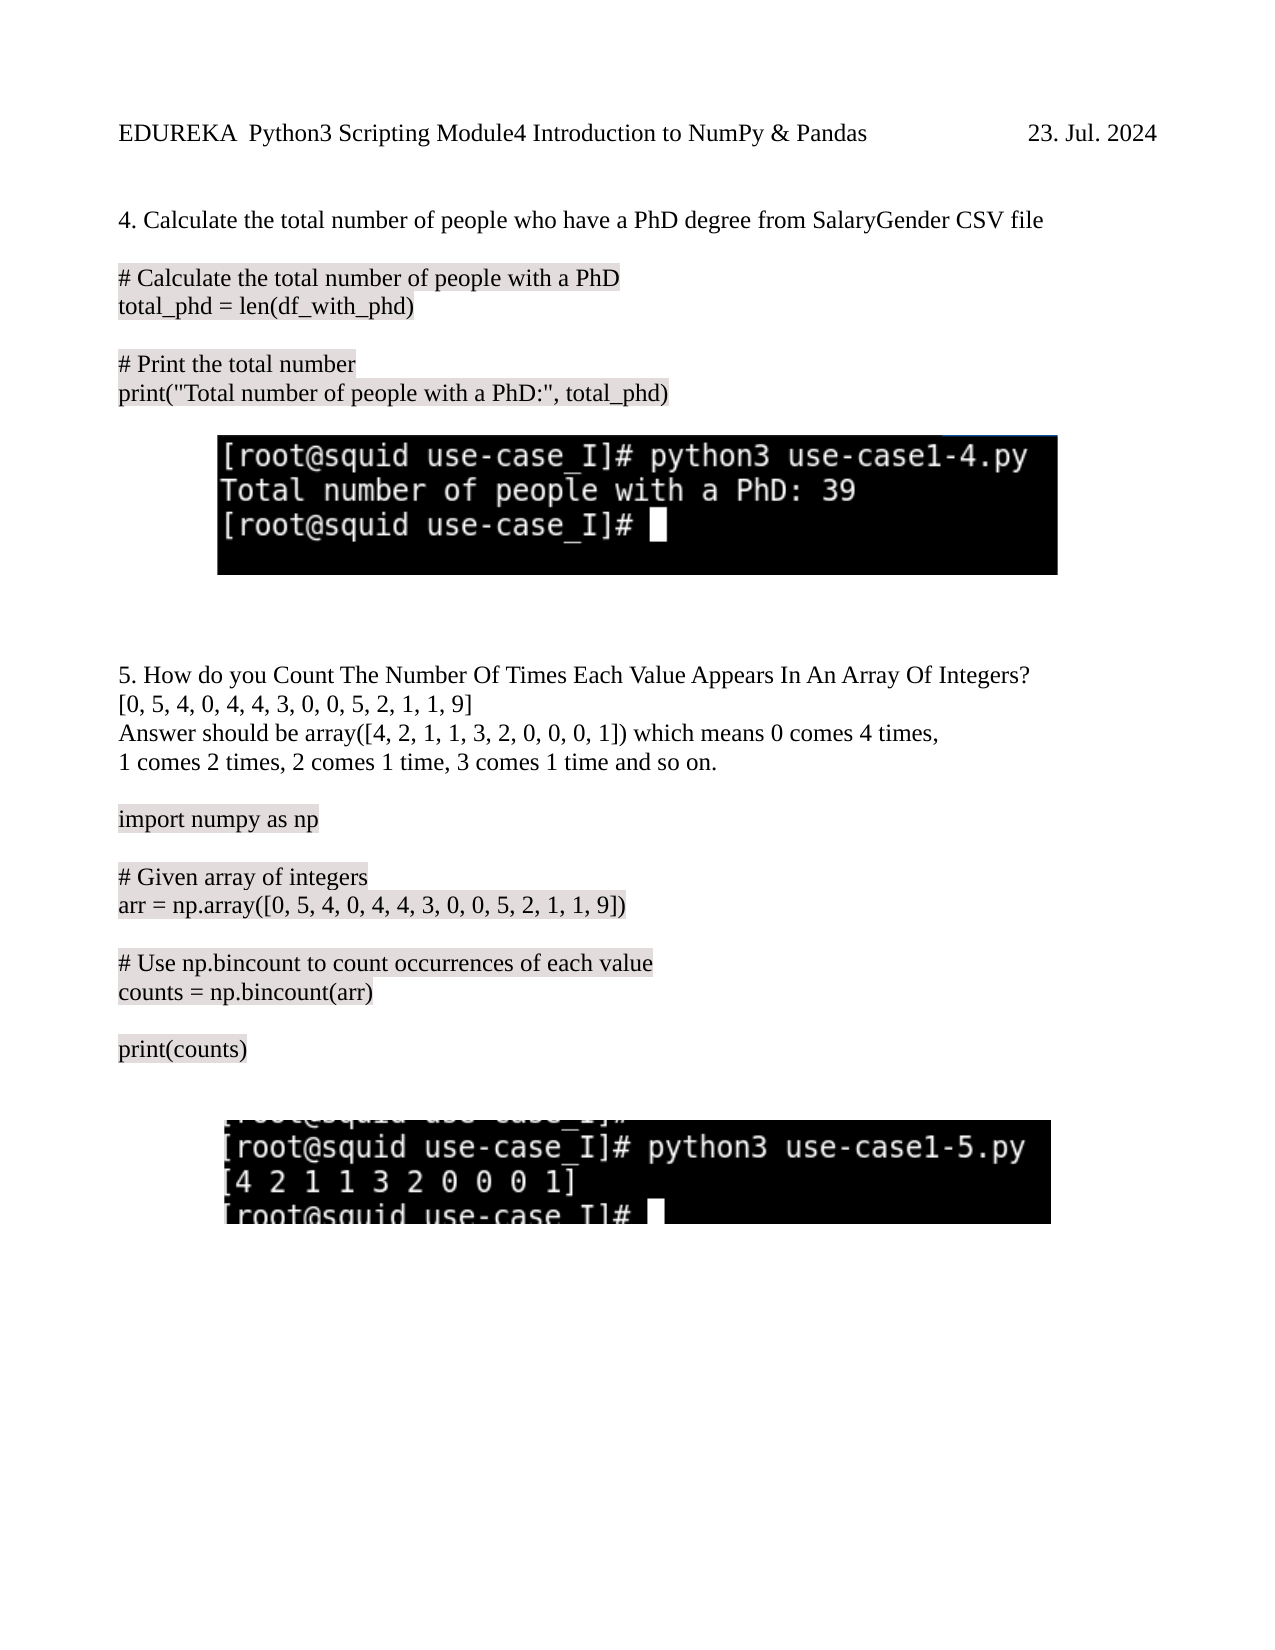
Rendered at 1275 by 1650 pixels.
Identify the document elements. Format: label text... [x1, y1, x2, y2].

text counts = np.bincount(arr) [118, 977, 1157, 1005]
picture [224, 1120, 1051, 1224]
text import numpy as np [118, 804, 1157, 833]
text print(counts) [118, 1034, 1157, 1063]
text # Given array of integers [118, 862, 1157, 890]
text # Calculate the total number of people with a PhD [118, 263, 1157, 291]
text [0, 5, 4, 0, 4, 4, 3, 0, 0, 5, 2, 1, 1, 9] [118, 689, 1157, 718]
text 5. How do you Count The Number Of Times Each Value Appears In An Array Of Integers? [118, 660, 1157, 689]
text print("Total number of people with a PhD:", total_phd) [118, 378, 1157, 406]
text total_phd = len(df_with_phd) [118, 291, 1157, 320]
text 4. Calculate the total number of people who have a PhD degree from SalaryGender CSV file [118, 205, 1157, 234]
text 1 comes 2 times, 2 comes 1 time, 3 comes 1 time and so on. [118, 747, 1157, 775]
picture [217, 435, 1058, 575]
text # Use np.bincount to count occurrences of each value [118, 948, 1157, 977]
text Answer should be array([4, 2, 1, 1, 3, 2, 0, 0, 0, 1]) which means 0 comes 4 times, [118, 718, 1157, 747]
text arr = np.array([0, 5, 4, 0, 4, 4, 3, 0, 0, 5, 2, 1, 1, 9]) [118, 890, 1157, 919]
text # Print the total number [118, 349, 1157, 378]
